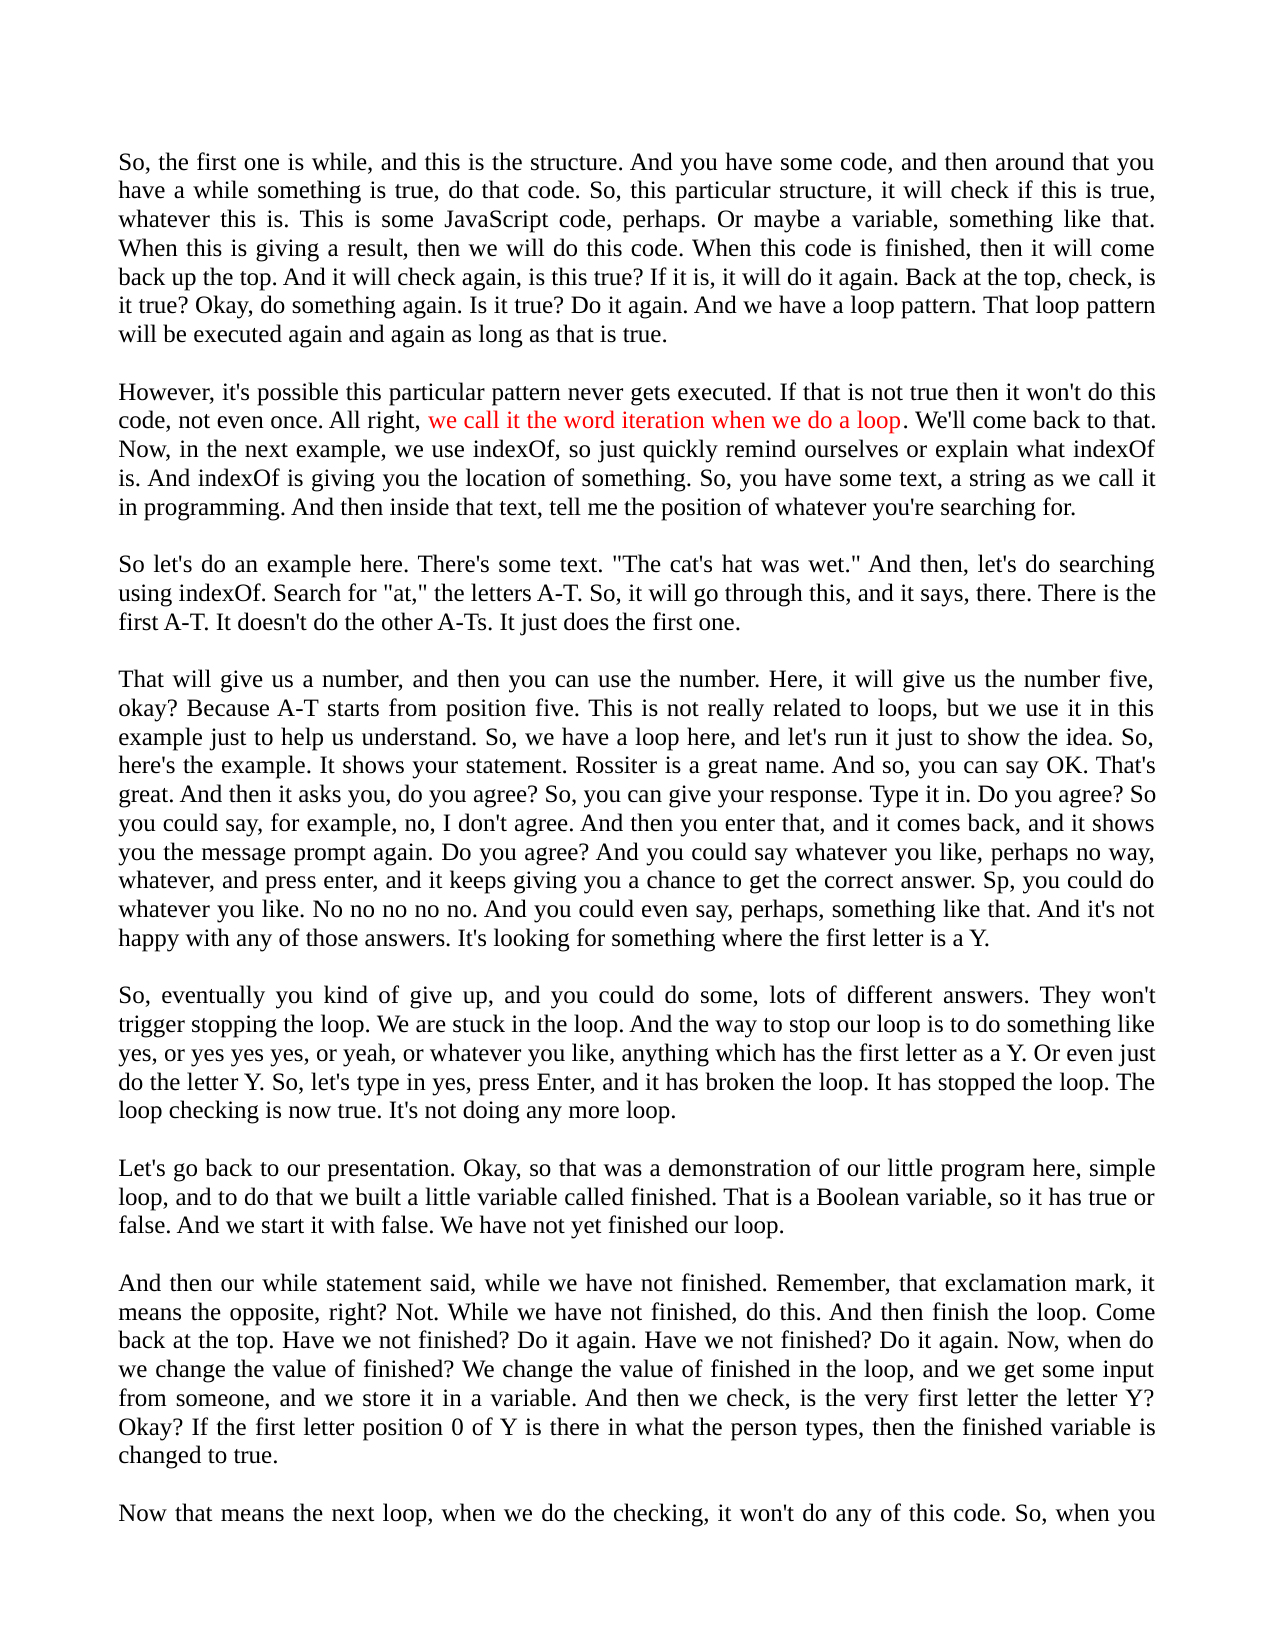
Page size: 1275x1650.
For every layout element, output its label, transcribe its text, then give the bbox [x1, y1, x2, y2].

text So let's do an example here. There's some text. "The cat's hat was wet." And then, let's do searching using indexOf. Search for "at," the letters A-T. So, it will go through this, and it says, there. There is the first A-T. It doesn't do the other A-Ts. It just does the first one. [118, 549, 1157, 636]
text That will give us a number, and then you can use the number. Here, it will give us the number five, okay? Because A-T starts from position five. This is not really related to loops, but we use it in this example just to help us understand. So, we have a loop here, and let's run it just to show the idea. So, here's the example. It shows your statement. Rossiter is a great name. And so, you can say OK. That's great. And then it asks you, do you agree? So, you can give your response. Type it in. Do you agree? So you could say, for example, no, I don't agree. And then you enter that, and it comes back, and it shows you the message prompt again. Do you agree? And you could say whatever you like, perhaps no way, whatever, and press enter, and it keeps giving you a chance to get the correct answer. Sp, you could do whatever you like. No no no no no. And you could even say, perhaps, something like that. And it's not happy with any of those answers. It's looking for something where the first letter is a Y. [118, 664, 1157, 952]
text And then our while statement said, while we have not finished. Remember, that exclamation mark, it means the opposite, right? Not. While we have not finished, do this. And then finish the loop. Come back at the top. Have we not finished? Do it again. Have we not finished? Do it again. Now, when do we change the value of finished? We change the value of finished in the loop, and we get some input from someone, and we store it in a variable. And then we check, is the very first letter the letter Y? Okay? If the first letter position 0 of Y is there in what the person types, then the finished variable is changed to true. [118, 1268, 1157, 1469]
text However, it's possible this particular pattern never gets executed. If that is not true then it won't do this code, not even once. All right, we call it the word iteration when we do a loop. We'll come back to that. Now, in the next example, we use indexOf, so just quickly remind ourselves or explain what indexOf is. And indexOf is giving you the location of something. So, you have some text, a string as we call it in programming. And then inside that text, tell me the position of whatever you're searching for. [118, 377, 1157, 521]
text So, the first one is while, and this is the structure. And you have some code, and then around that you have a while something is true, do that code. So, this particular structure, it will check if this is true, whatever this is. This is some JavaScript code, perhaps. Or maybe a variable, something like that. When this is giving a result, then we will do this code. When this code is finished, then it will come back up the top. And it will check again, is this true? If it is, it will do it again. Back at the top, check, is it true? Okay, do something again. Is it true? Do it again. And we have a loop pattern. That loop pattern will be executed again and again as long as that is true. [118, 147, 1157, 348]
text So, eventually you kind of give up, and you could do some, lots of different answers. They won't trigger stopping the loop. We are stuck in the loop. And the way to stop our loop is to do something like yes, or yes yes yes, or yeah, or whatever you like, anything which has the first letter as a Y. Or even just do the letter Y. So, let's type in yes, press Enter, and it has broken the loop. It has stopped the loop. The loop checking is now true. It's not doing any more loop. [118, 981, 1157, 1124]
text Now that means the next loop, when we do the checking, it won't do any of this code. So, when you [118, 1498, 1157, 1527]
text Let's go back to our presentation. Okay, so that was a demonstration of our little program here, simple loop, and to do that we built a little variable called finished. That is a Boolean variable, so it has true or false. And we start it with false. We have not yet finished our loop. [118, 1153, 1157, 1239]
